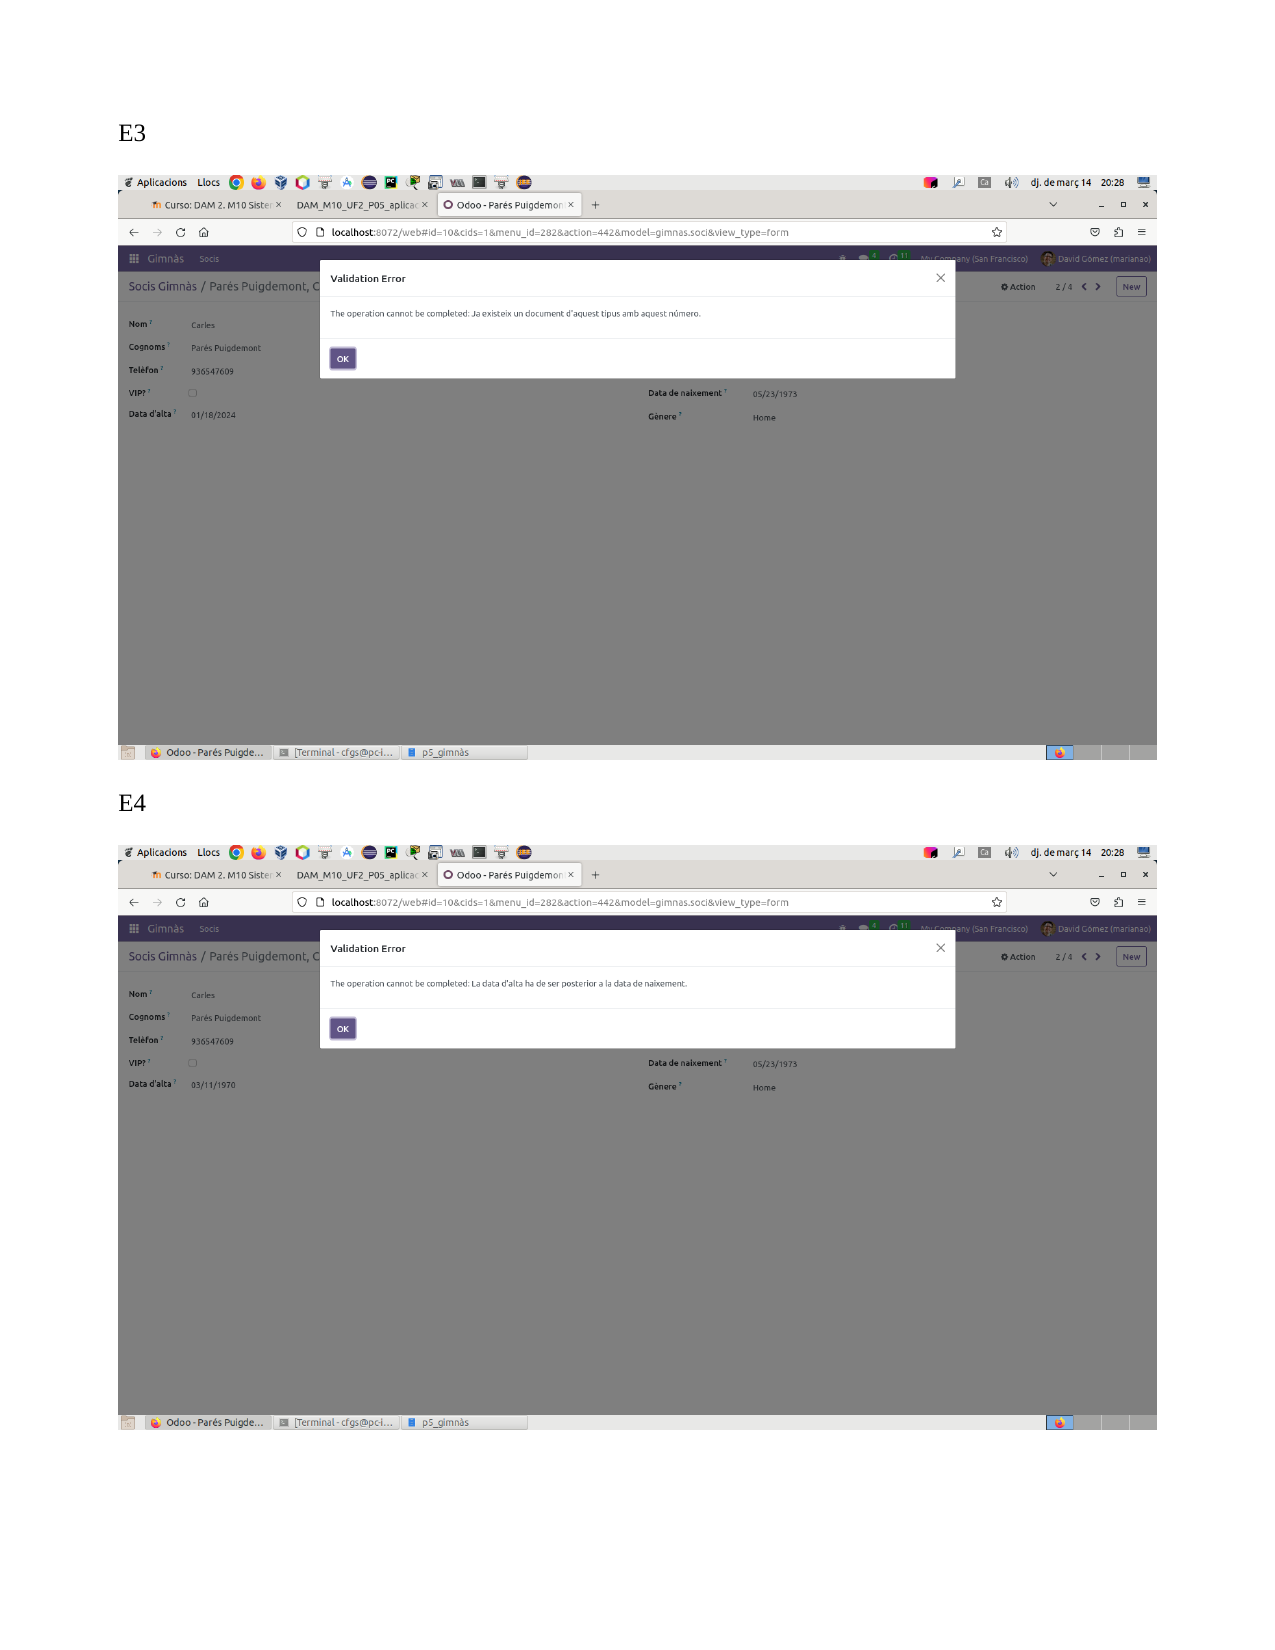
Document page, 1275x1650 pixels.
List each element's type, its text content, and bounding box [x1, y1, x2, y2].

text E4 [118, 788, 1157, 817]
text E3 [118, 118, 1157, 147]
picture [118, 175, 1157, 760]
picture [118, 845, 1157, 1430]
